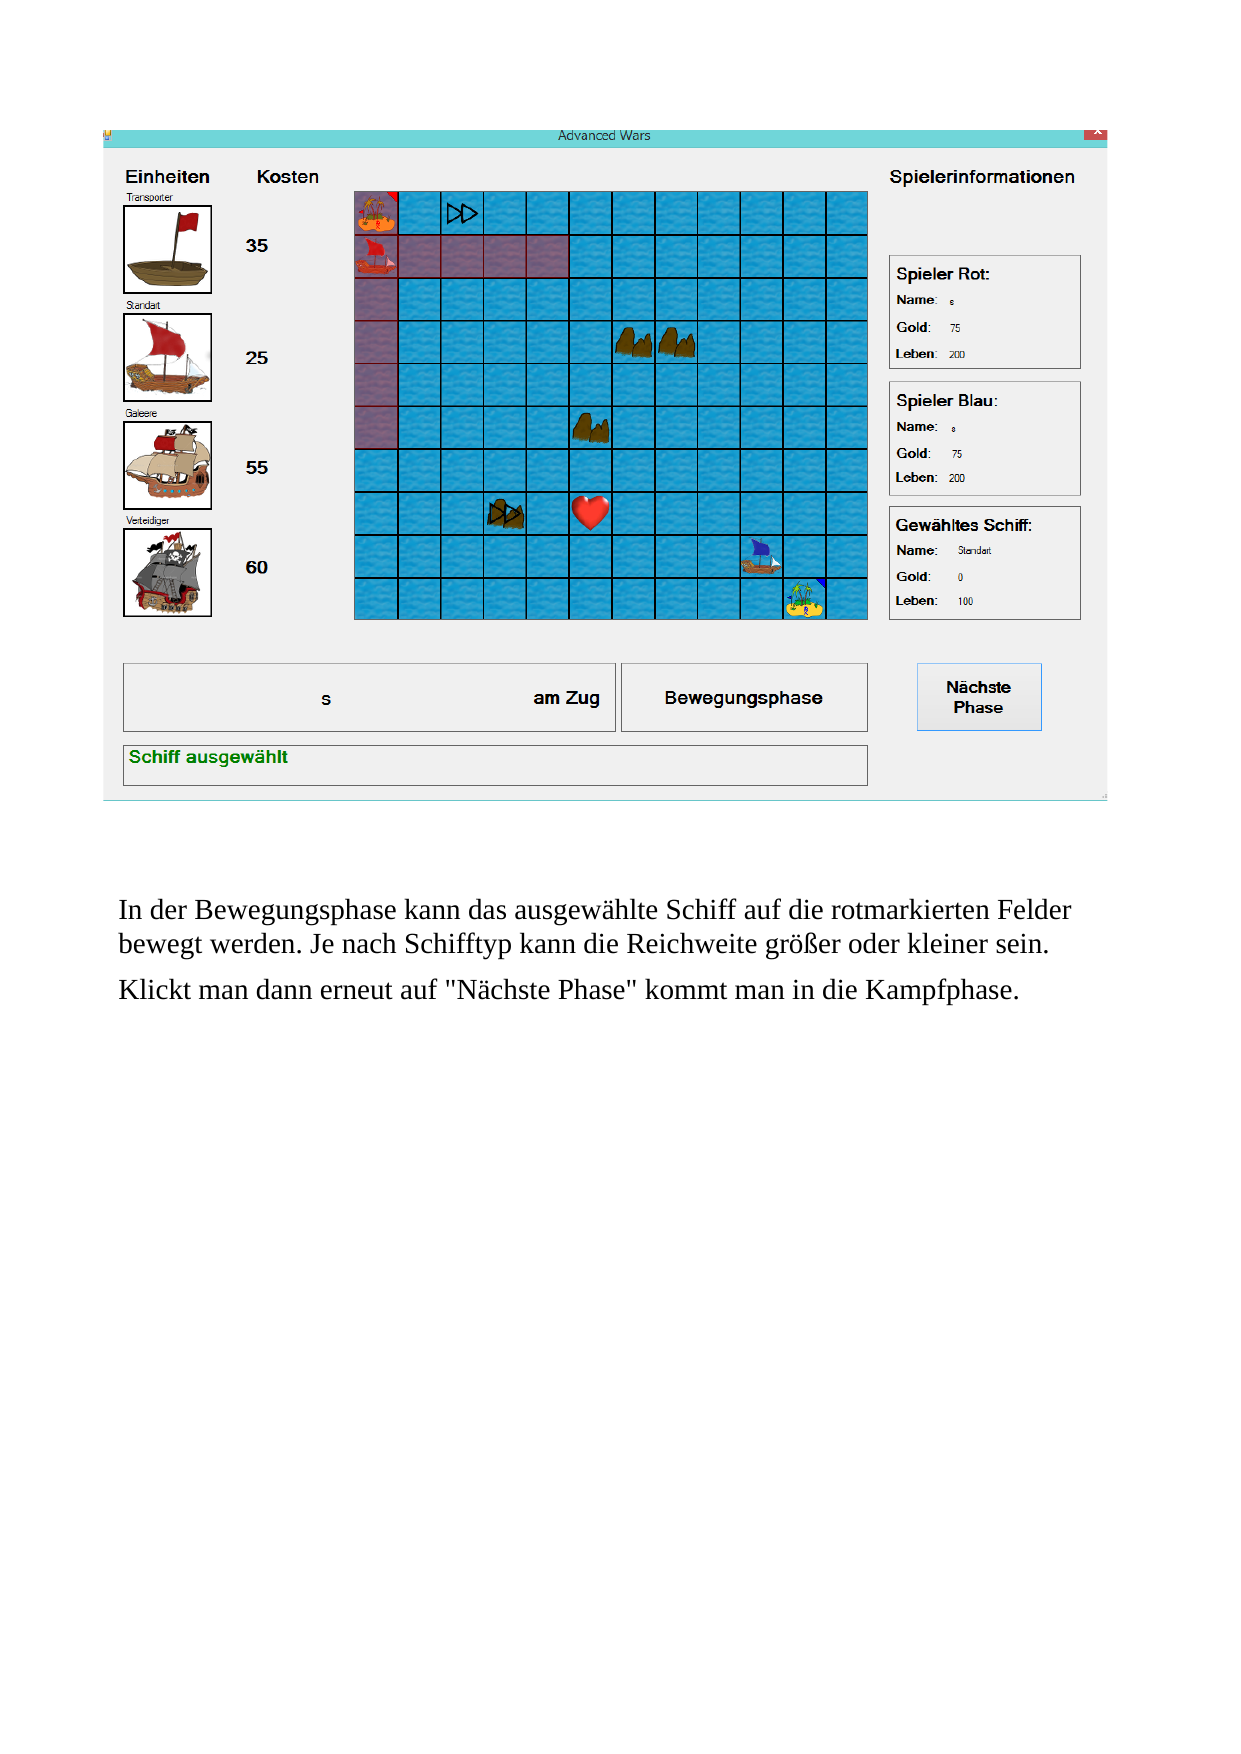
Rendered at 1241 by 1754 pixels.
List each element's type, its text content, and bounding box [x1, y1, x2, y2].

picture [103, 130, 1108, 801]
text In der Bewegungsphase kann das ausgewählte Schiff auf die rotmarkierten Felder bewegt werden. Je nach Schifftyp kann die Reichweite größer oder kleiner sein. [118, 892, 1122, 959]
text Klickt man dann erneut auf "Nächste Phase" kommt man in die Kampfphase. [118, 972, 1122, 1005]
